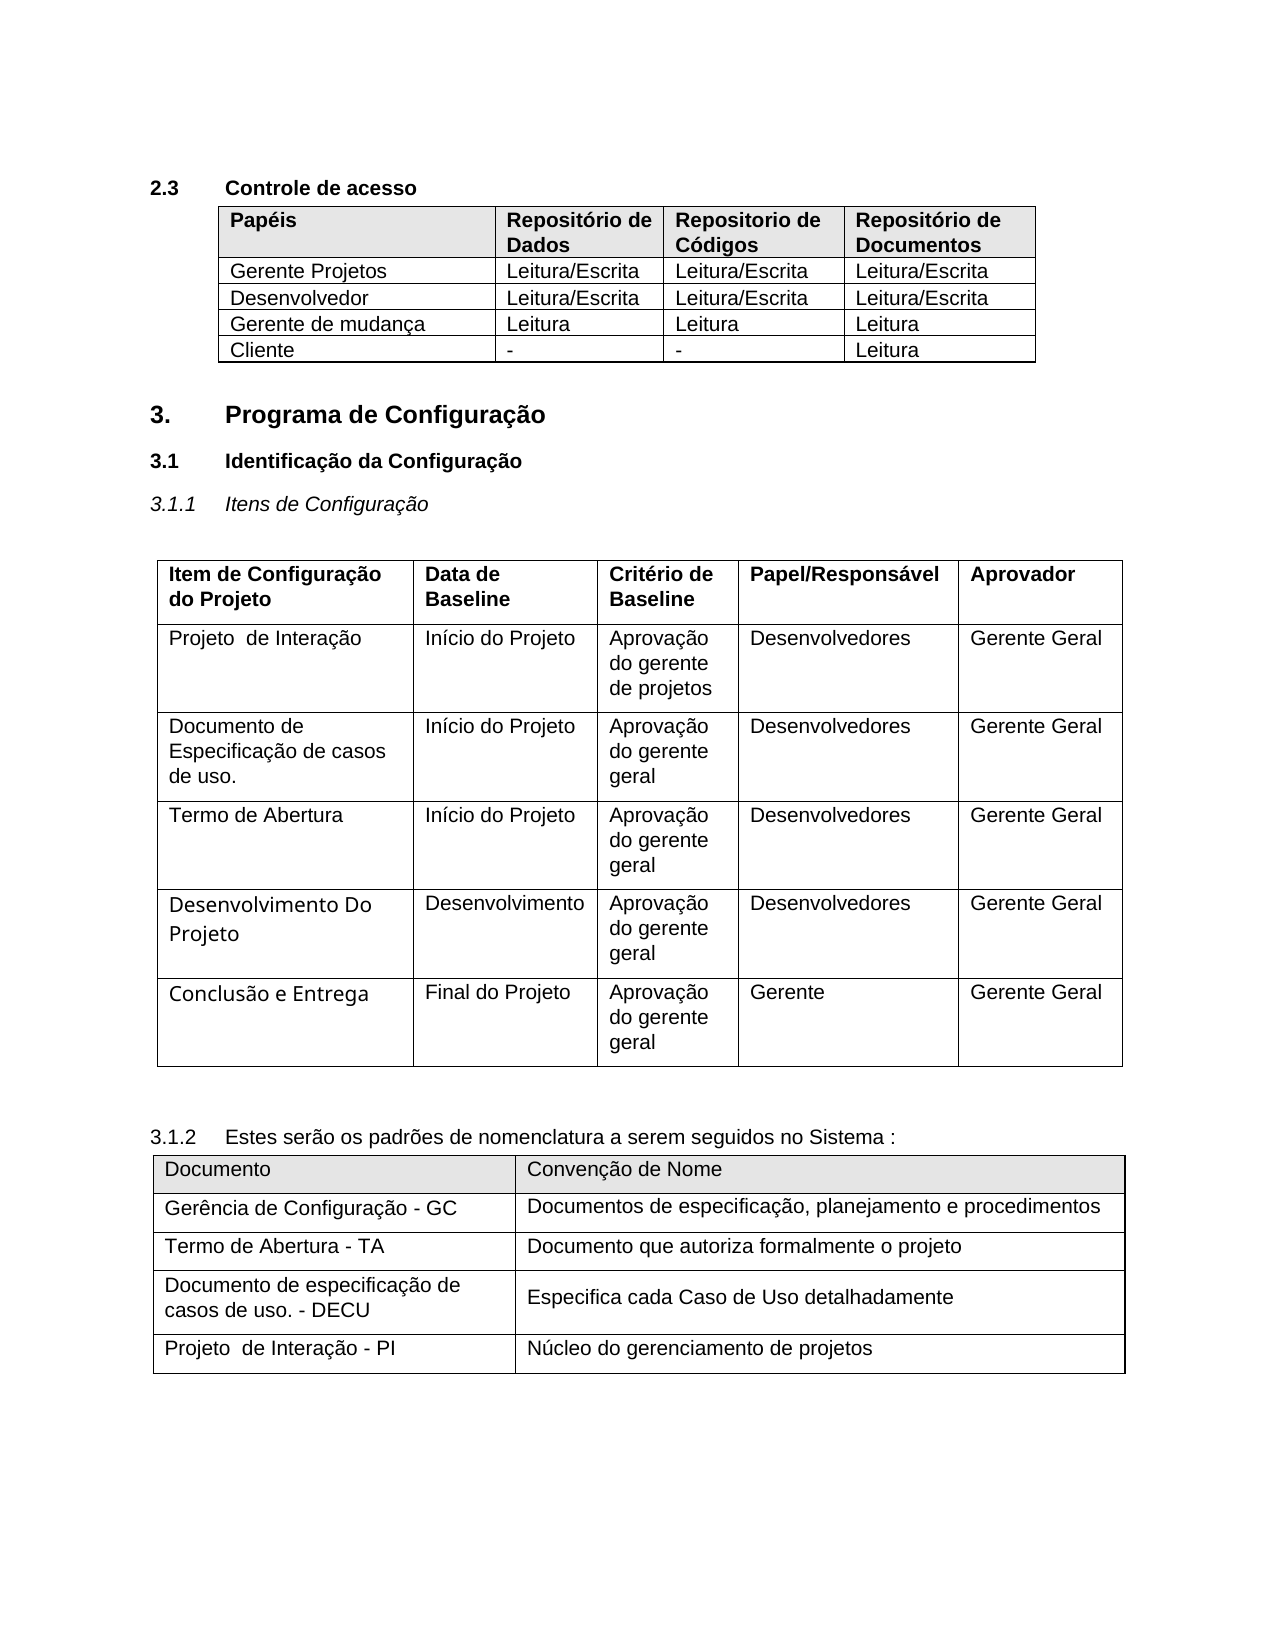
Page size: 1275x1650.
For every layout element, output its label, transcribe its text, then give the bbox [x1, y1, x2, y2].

table_cell Gerente [739, 979, 958, 1066]
table_header Repositorio de Códigos [664, 207, 844, 257]
table_header Item de Configuração do Projeto [158, 561, 413, 623]
table_cell Leitura/Escrita [664, 258, 844, 283]
table_cell Gerente Geral [959, 802, 1122, 889]
table_header Repositório de Dados [496, 207, 663, 257]
table_header Papéis [219, 207, 495, 257]
table_cell Leitura [845, 336, 1035, 361]
subtitle Identificação da Configuração [150, 447, 1125, 472]
table_cell Núcleo do gerenciamento de projetos [516, 1335, 1124, 1372]
table_cell Termo de Abertura - TA [154, 1233, 515, 1270]
table_cell Início do Projeto [414, 625, 597, 712]
table_cell Documento de especificação de casos de uso. - DECU [154, 1271, 515, 1334]
table_cell - [664, 336, 844, 361]
table_cell Início do Projeto [414, 802, 597, 889]
table_cell Aprovação do gerente geral [598, 890, 738, 978]
table_cell Aprovação do gerente de projetos [598, 625, 738, 712]
table_cell Especifica cada Caso de Uso detalhadamente [516, 1271, 1124, 1334]
table_cell Documento de Especificação de casos de uso. [158, 713, 413, 801]
table_cell Projeto de Interação - PI [154, 1335, 515, 1372]
subtitle Controle de acesso [150, 175, 1125, 200]
table_cell Leitura [845, 310, 1035, 335]
table_cell Desenvolvimento Do Projeto [158, 890, 413, 978]
table_cell Desenvolvedor [219, 284, 495, 309]
table_header Convenção de Nome [516, 1156, 1124, 1193]
subtitle Programa de Configuração [150, 400, 1125, 429]
table_cell Desenvolvedores [739, 713, 958, 801]
table_cell Início do Projeto [414, 713, 597, 801]
table_cell Leitura/Escrita [664, 284, 844, 309]
table_cell Aprovação do gerente geral [598, 802, 738, 889]
table_cell Gerente Geral [959, 713, 1122, 801]
table_cell Cliente [219, 336, 495, 361]
table_header Documento [154, 1156, 515, 1193]
table_cell Aprovação do gerente geral [598, 979, 738, 1066]
table_cell Gerente Geral [959, 890, 1122, 978]
table_cell Desenvolvimento [414, 890, 597, 978]
table_cell Projeto de Interação [158, 625, 413, 712]
table_header Papel/Responsável [739, 561, 958, 623]
table_cell Desenvolvedores [739, 625, 958, 712]
table_header Repositório de Documentos [845, 207, 1035, 257]
table_cell Gerente Geral [959, 625, 1122, 712]
table_cell - [496, 336, 663, 361]
table_cell Gerente de mudança [219, 310, 495, 335]
table_cell Leitura/Escrita [496, 284, 663, 309]
table_cell Gerente Geral [959, 979, 1122, 1066]
table_header Aprovador [959, 561, 1122, 623]
table_cell Final do Projeto [414, 979, 597, 1066]
table_cell Desenvolvedores [739, 802, 958, 889]
table_cell Leitura [496, 310, 663, 335]
table_cell Leitura/Escrita [845, 284, 1035, 309]
table_cell Aprovação do gerente geral [598, 713, 738, 801]
table_cell Leitura/Escrita [496, 258, 663, 283]
table_cell Desenvolvedores [739, 890, 958, 978]
table_cell Leitura/Escrita [845, 258, 1035, 283]
table_cell Documentos de especificação, planejamento e procedimentos [516, 1194, 1124, 1232]
subtitle Estes serão os padrões de nomenclatura a serem seguidos no Sistema : [150, 1123, 1125, 1148]
table_cell Leitura [664, 310, 844, 335]
table_cell Gerência de Configuração - GC [154, 1194, 515, 1232]
table_header Data de Baseline [414, 561, 597, 623]
table_cell Documento que autoriza formalmente o projeto [516, 1233, 1124, 1270]
subtitle Itens de Configuração [150, 491, 1125, 516]
table_cell Termo de Abertura [158, 802, 413, 889]
table_cell Conclusão e Entrega [158, 979, 413, 1066]
table_header Critério de Baseline [598, 561, 738, 623]
table_cell Gerente Projetos [219, 258, 495, 283]
